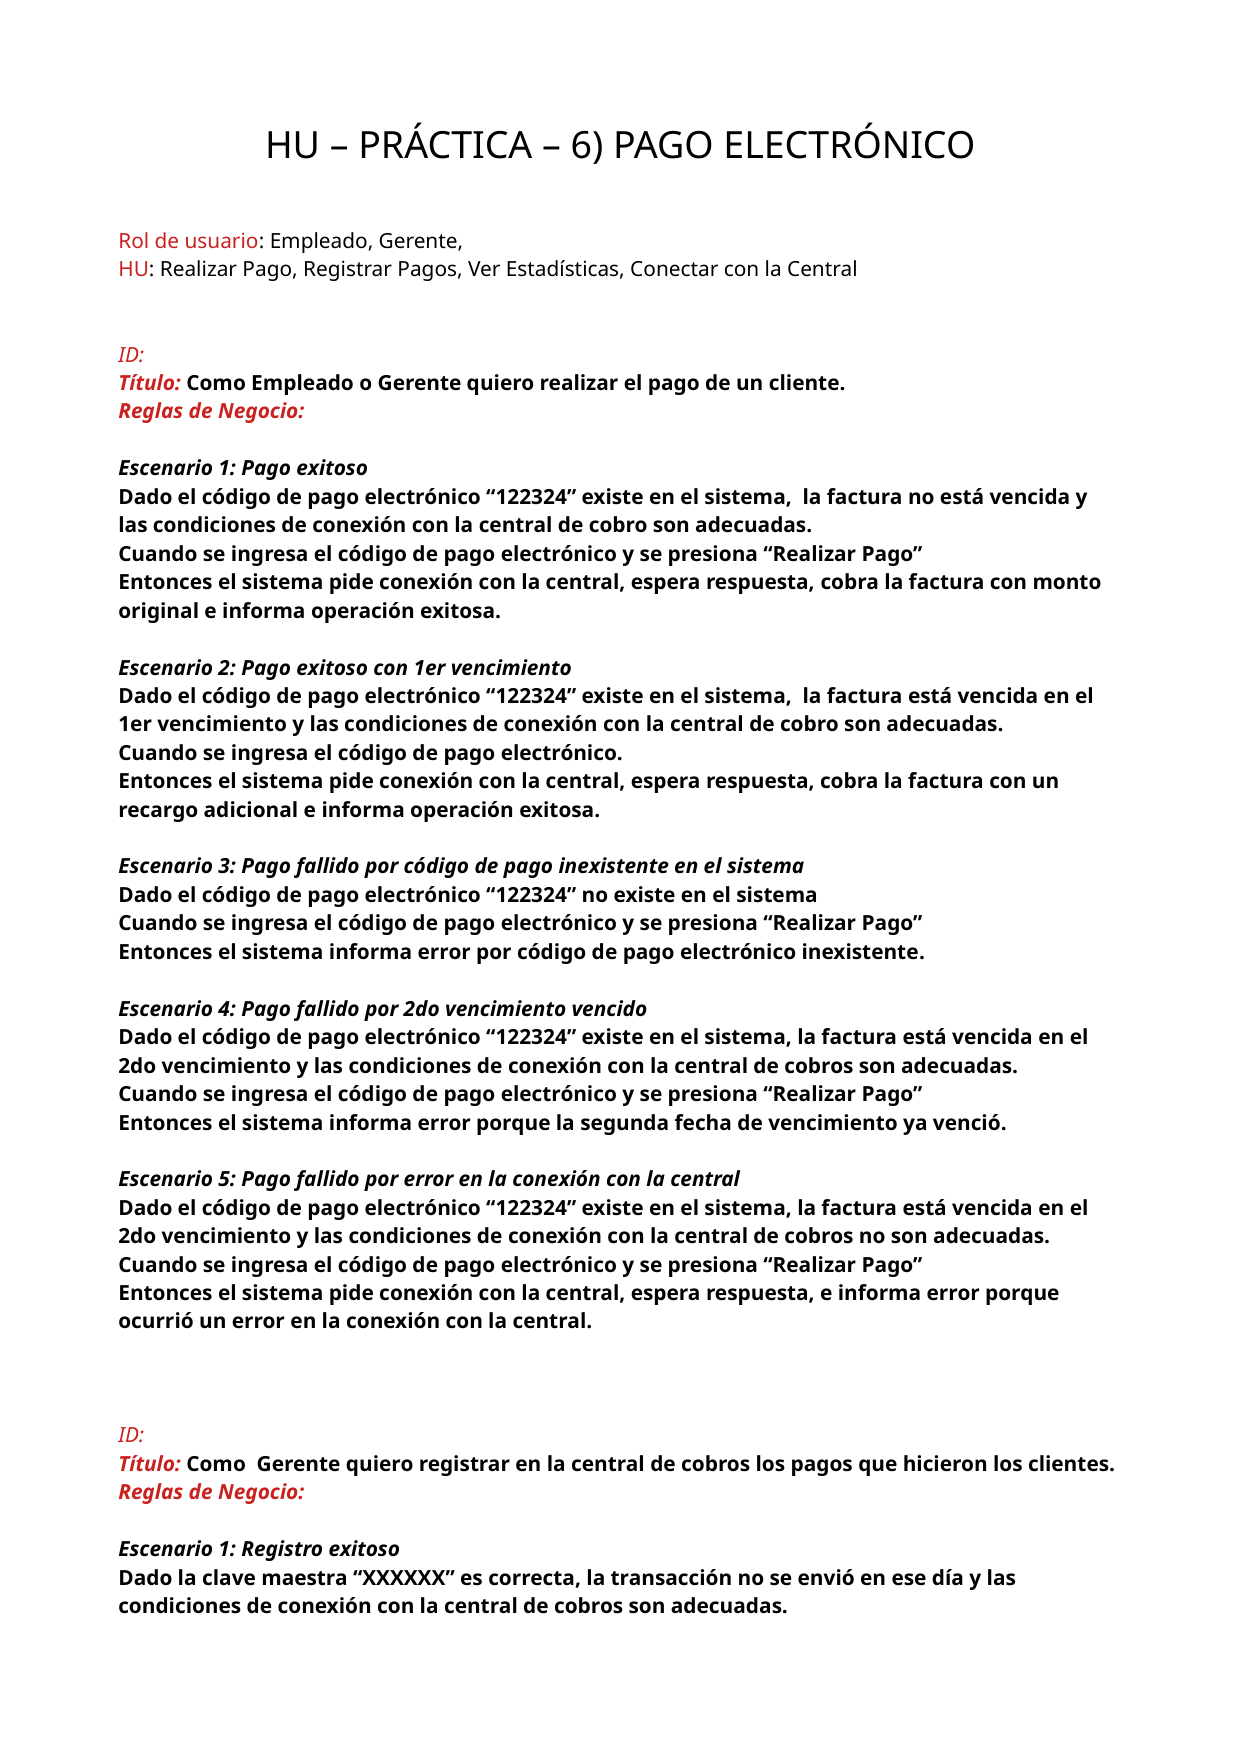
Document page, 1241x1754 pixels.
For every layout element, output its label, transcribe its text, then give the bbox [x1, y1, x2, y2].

text Escenario 1: Registro exitoso [118, 1534, 1122, 1563]
text Entonces el sistema informa error porque la segunda fecha de vencimiento ya venció. [118, 1108, 1122, 1136]
text Escenario 3: Pago fallido por código de pago inexistente en el sistema [118, 852, 1122, 880]
text Título: Como Gerente quiero registrar en la central de cobros los pagos que hicieron los clientes. [118, 1449, 1122, 1477]
text Escenario 5: Pago fallido por error en la conexión con la central [118, 1164, 1122, 1193]
text Dado el código de pago electrónico “122324” existe en el sistema, la factura no está vencida y las condiciones de conexión con la central de cobro son adecuadas. [118, 482, 1122, 539]
text Escenario 1: Pago exitoso [118, 453, 1122, 482]
text Rol de usuario: Empleado, Gerente, [118, 226, 1122, 254]
text Cuando se ingresa el código de pago electrónico y se presiona “Realizar Pago” [118, 1079, 1122, 1108]
text Escenario 2: Pago exitoso con 1er vencimiento [118, 653, 1122, 681]
text HU: Realizar Pago, Registrar Pagos, Ver Estadísticas, Conectar con la Central [118, 254, 1122, 283]
text Escenario 4: Pago fallido por 2do vencimiento vencido [118, 994, 1122, 1022]
text ID: Realizar Pago [118, 340, 1122, 368]
text HU – PRÁCTICA – 6) PAGO ELECTRÓNICO [118, 118, 1122, 169]
text Cuando se ingresa el código de pago electrónico y se presiona “Realizar Pago” [118, 908, 1122, 937]
text Título: Como Empleado o Gerente quiero realizar el pago de un cliente. [118, 368, 1122, 397]
text Entonces el sistema pide conexión con la central, espera respuesta, cobra la factura con un recargo adicional e informa operación exitosa. [118, 766, 1122, 823]
text Dado el código de pago electrónico “122324” existe en el sistema, la factura está vencida en el 2do vencimiento y las condiciones de conexión con la central de cobros son adecuadas. [118, 1022, 1122, 1079]
text Entonces el sistema pide conexión con la central, espera respuesta, cobra la factura con monto original e informa operación exitosa. [118, 567, 1122, 624]
text Entonces el sistema pide conexión con la central, espera respuesta, e informa error porque ocurrió un error en la conexión con la central. [118, 1278, 1122, 1335]
text Reglas de Negocio: Las transacciones no deben enviarse dos veces en un día. [118, 1477, 1122, 1506]
text Entonces el sistema informa error por código de pago electrónico inexistente. [118, 937, 1122, 965]
text Cuando se ingresa el código de pago electrónico. [118, 738, 1122, 766]
text Cuando se ingresa el código de pago electrónico y se presiona “Realizar Pago” [118, 539, 1122, 567]
text Dado el código de pago electrónico “122324” existe en el sistema, la factura está vencida en el 1er vencimiento y las condiciones de conexión con la central de cobro son adecuadas. [118, 681, 1122, 738]
text Dado la clave maestra “XXXXXX” es correcta, la transacción no se envió en ese día y las condiciones de conexión con la central de cobros son adecuadas. [118, 1563, 1122, 1619]
text Dado el código de pago electrónico “122324” existe en el sistema, la factura está vencida en el 2do vencimiento y las condiciones de conexión con la central de cobros no son adecuadas. [118, 1193, 1122, 1250]
text Reglas de Negocio: - [118, 397, 1122, 425]
text Dado el código de pago electrónico “122324” no existe en el sistema [118, 880, 1122, 908]
text Cuando se ingresa el código de pago electrónico y se presiona “Realizar Pago” [118, 1250, 1122, 1278]
text ID: Registrar Pago [118, 1420, 1122, 1449]
